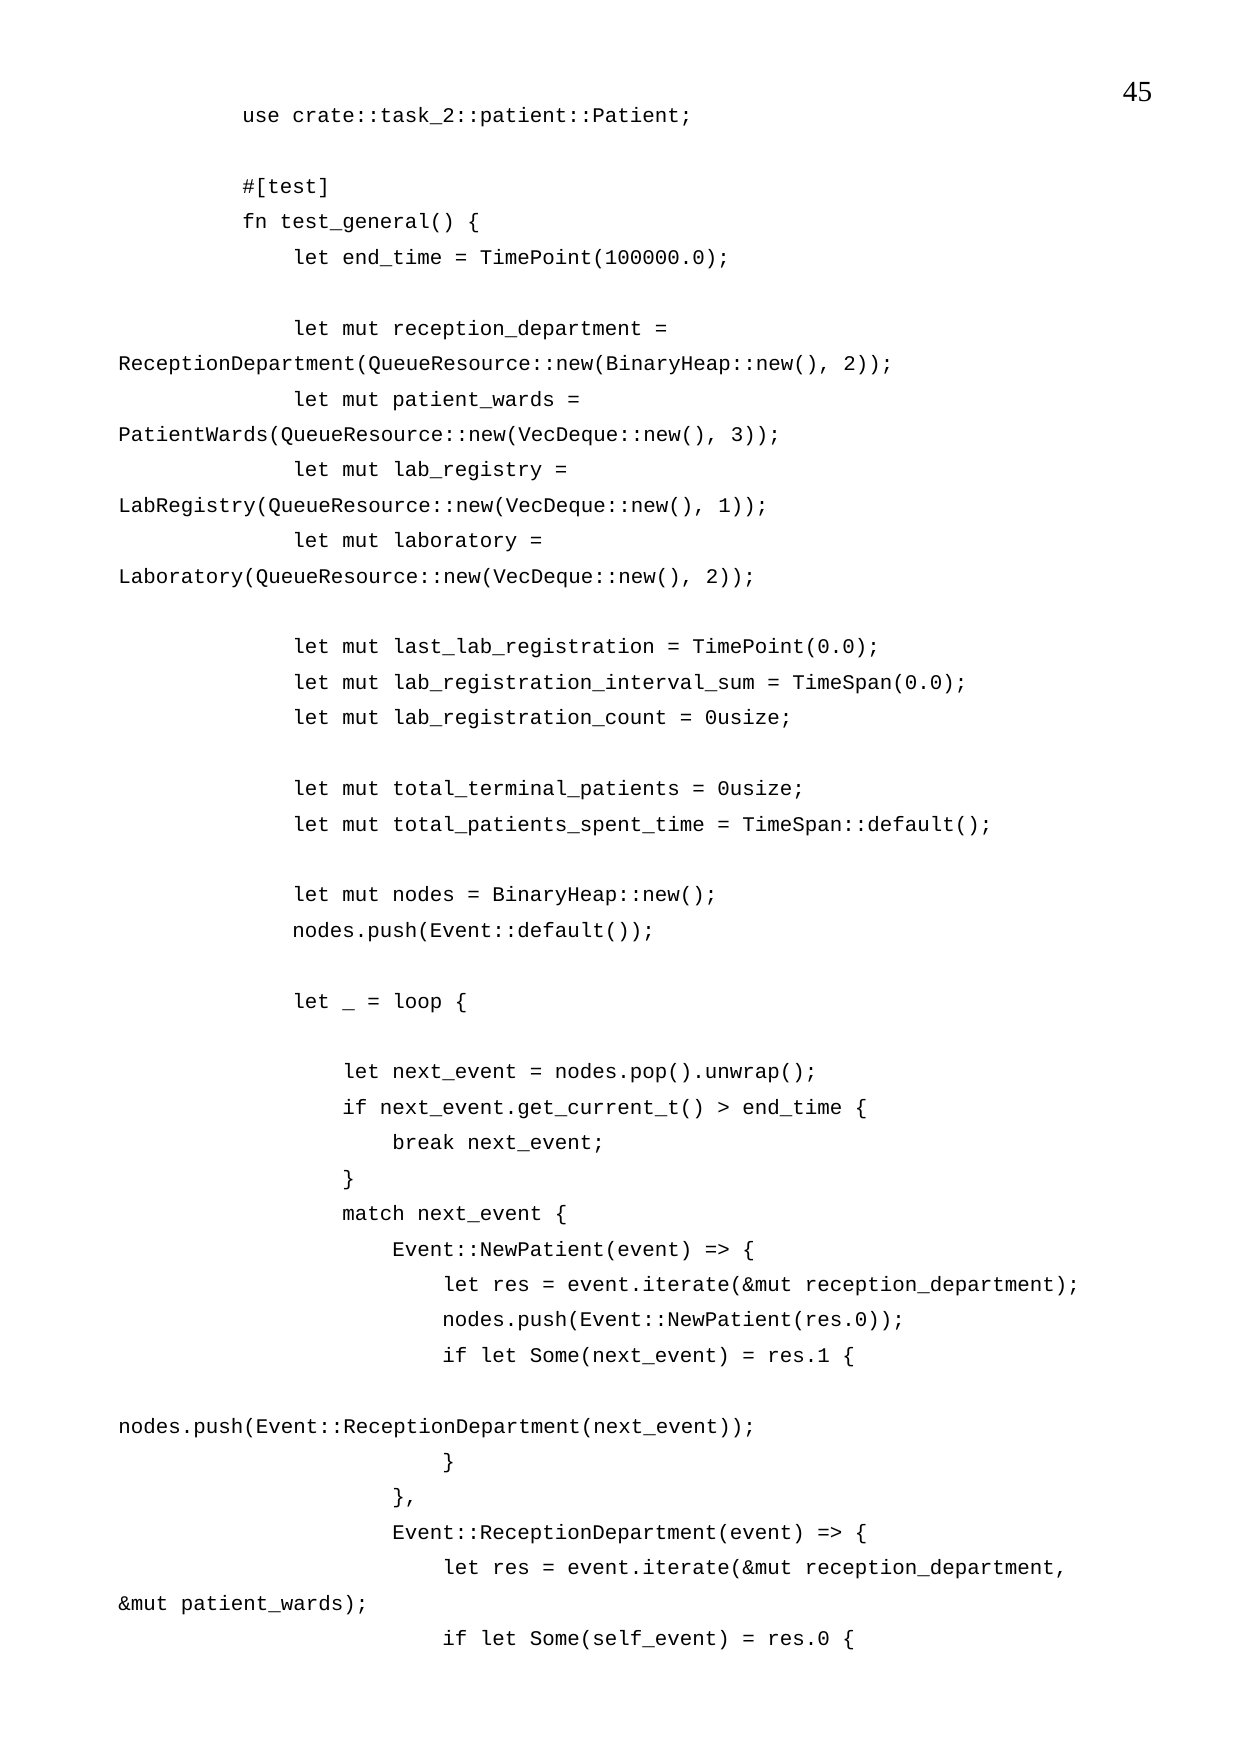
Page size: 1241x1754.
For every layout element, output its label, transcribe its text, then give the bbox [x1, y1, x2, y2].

text match next_event { [118, 1203, 1122, 1227]
text }, [118, 1486, 1122, 1510]
text nodes.push(Event::default()); [118, 920, 1122, 943]
text fn test_general() { [118, 211, 1122, 235]
text let mut lab_registration_interval_sum = TimeSpan(0.0); [118, 672, 1122, 696]
text #[test] [118, 176, 1122, 200]
text if let Some(next_event) = res.1 { [118, 1345, 1122, 1368]
text let next_event = nodes.pop().unwrap(); [118, 1061, 1122, 1085]
text } [118, 1451, 1122, 1475]
text let mut lab_registry = LabRegistry(QueueResource::new(VecDeque::new(), 1)); [118, 459, 1122, 518]
text if next_event.get_current_t() > end_time { [118, 1097, 1122, 1121]
text let res = event.iterate(&mut reception_department, &mut patient_wards); [118, 1557, 1122, 1616]
text let mut lab_registration_count = 0usize; [118, 707, 1122, 731]
text let end_time = TimePoint(100000.0); [118, 247, 1122, 271]
text let mut last_lab_registration = TimePoint(0.0); [118, 636, 1122, 660]
text use crate::task_2::patient::Patient; [118, 105, 1122, 129]
text let mut total_terminal_patients = 0usize; [118, 778, 1122, 802]
text Event::ReceptionDepartment(event) => { [118, 1522, 1122, 1546]
text let mut nodes = BinaryHeap::new(); [118, 884, 1122, 908]
text let mut patient_wards = PatientWards(QueueResource::new(VecDeque::new(), 3)); [118, 388, 1122, 448]
text Event::NewPatient(event) => { [118, 1238, 1122, 1262]
text let _ = loop { [118, 991, 1122, 1014]
text let mut reception_department = ReceptionDepartment(QueueResource::new(BinaryHeap::new(), 2)); [118, 318, 1122, 377]
text break next_event; [118, 1132, 1122, 1156]
text nodes.push(Event::NewPatient(res.0)); [118, 1309, 1122, 1333]
text if let Some(self_event) = res.0 { [118, 1628, 1122, 1652]
text let res = event.iterate(&mut reception_department); [118, 1274, 1122, 1298]
text let mut total_patients_spent_time = TimeSpan::default(); [118, 813, 1122, 837]
text let mut laboratory = Laboratory(QueueResource::new(VecDeque::new(), 2)); [118, 530, 1122, 589]
text } [118, 1168, 1122, 1191]
text nodes.push(Event::ReceptionDepartment(next_event)); [118, 1380, 1122, 1439]
